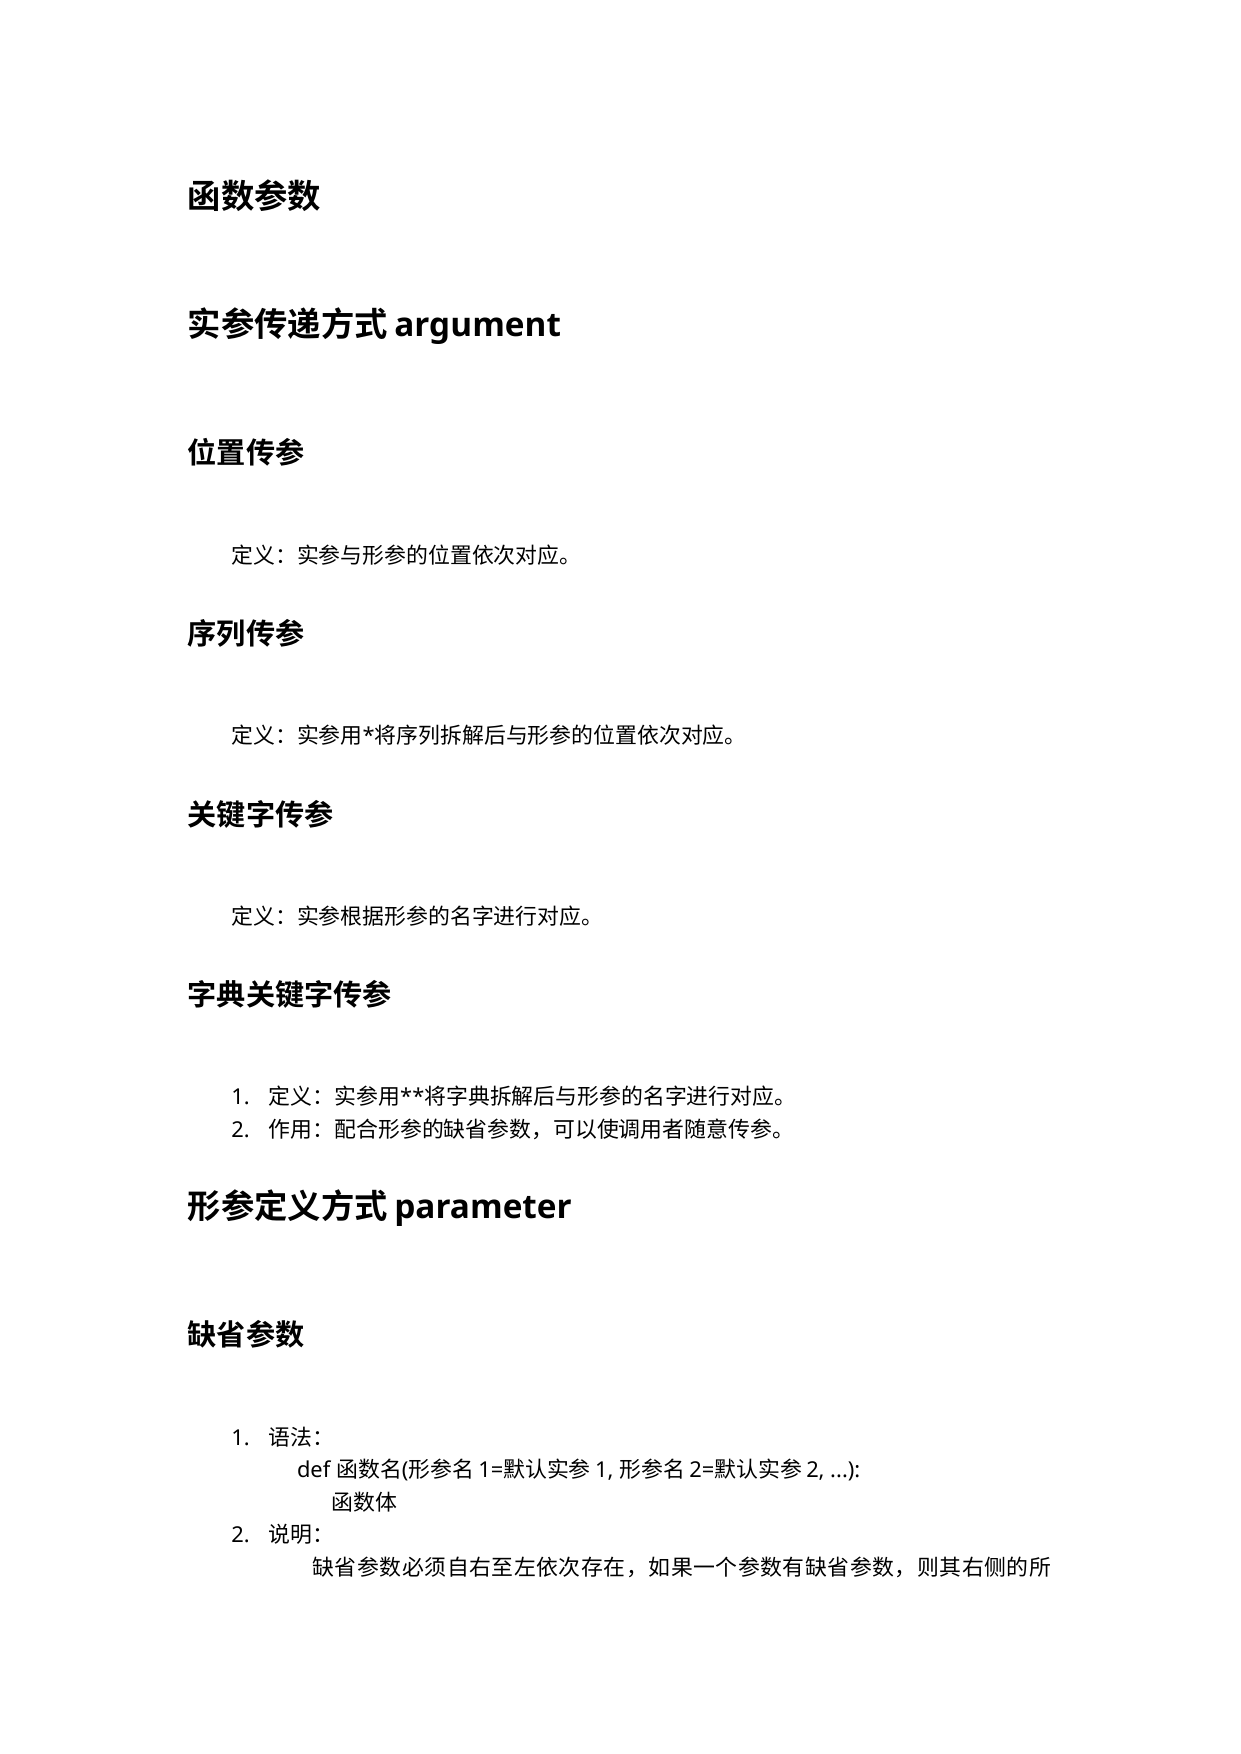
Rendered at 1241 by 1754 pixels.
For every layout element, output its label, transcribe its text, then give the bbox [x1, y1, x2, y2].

list 作用：配合形参的缺省参数，可以使调用者随意传参。 [231, 1112, 1053, 1144]
subtitle 函数参数 [187, 162, 1053, 227]
text 定义：实参根据形参的名字进行对应。 [187, 898, 1053, 931]
text 定义：实参用*将序列拆解后与形参的位置依次对应。 [187, 718, 1053, 751]
text def 函数名(形参名1=默认实参1, 形参名2=默认实参2, ...): [253, 1452, 1053, 1484]
list 说明： [231, 1517, 1053, 1549]
subtitle 字典关键字传参 [187, 960, 1053, 1025]
subtitle 关键字传参 [187, 780, 1053, 845]
subtitle 位置传参 [187, 419, 1053, 484]
subtitle 序列传参 [187, 599, 1053, 664]
list 语法： [231, 1419, 1053, 1452]
list 定义：实参用**将字典拆解后与形参的名字进行对应。 [231, 1079, 1053, 1112]
text 函数体 [297, 1484, 1053, 1517]
subtitle 实参传递方式argument [187, 289, 1053, 354]
subtitle 形参定义方式parameter [187, 1171, 1053, 1236]
text 缺省参数必须自右至左依次存在，如果一个参数有缺省参数，则其右侧的所 [269, 1549, 1053, 1582]
subtitle 缺省参数 [187, 1301, 1053, 1366]
text 定义：实参与形参的位置依次对应。 [187, 537, 1053, 570]
